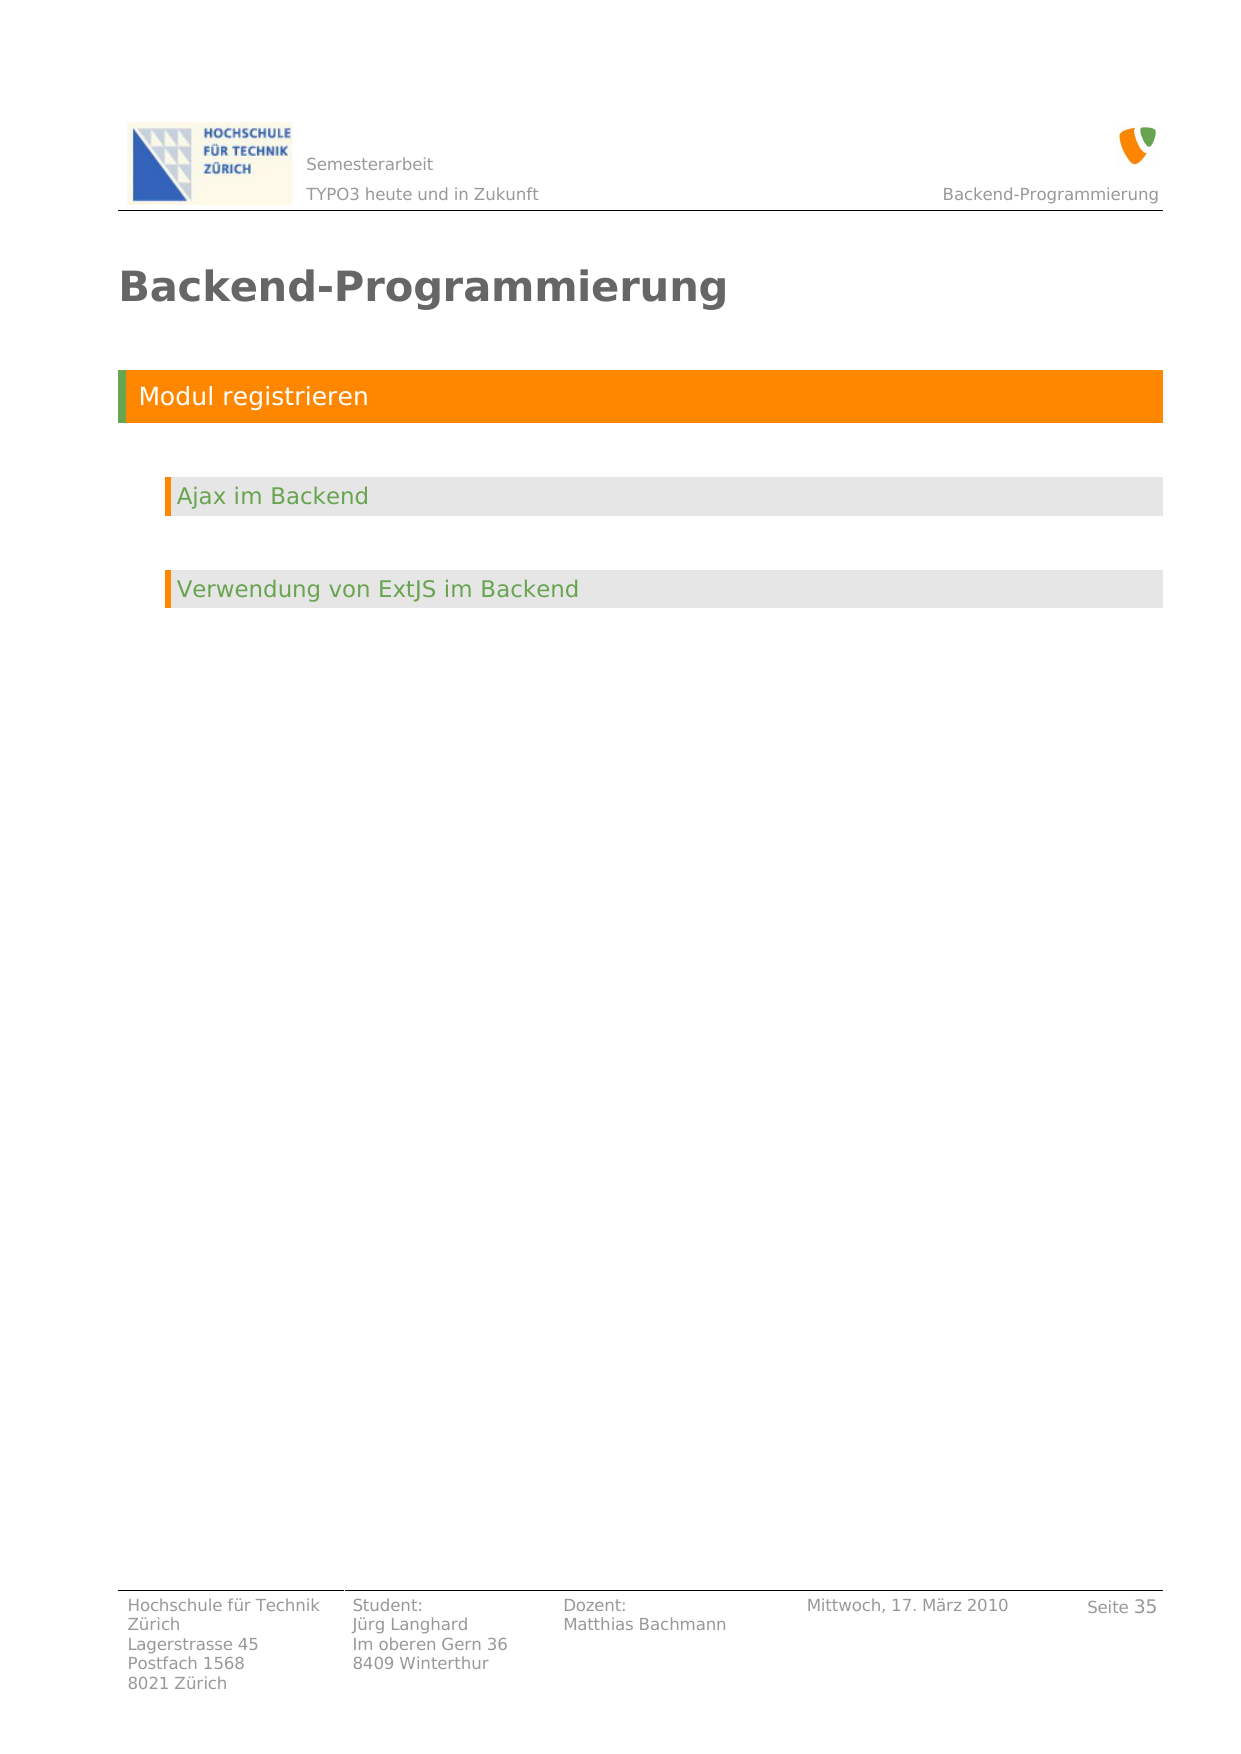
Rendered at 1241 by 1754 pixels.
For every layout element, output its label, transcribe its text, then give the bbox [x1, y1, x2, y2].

subtitle Backend-Programmierung [118, 263, 1163, 311]
picture [127, 122, 293, 205]
picture [1116, 125, 1159, 166]
subtitle Ajax im Backend [171, 477, 1163, 516]
subtitle Modul registrieren [126, 370, 1163, 423]
subtitle Verwendung von ExtJS im Backend [171, 570, 1163, 608]
